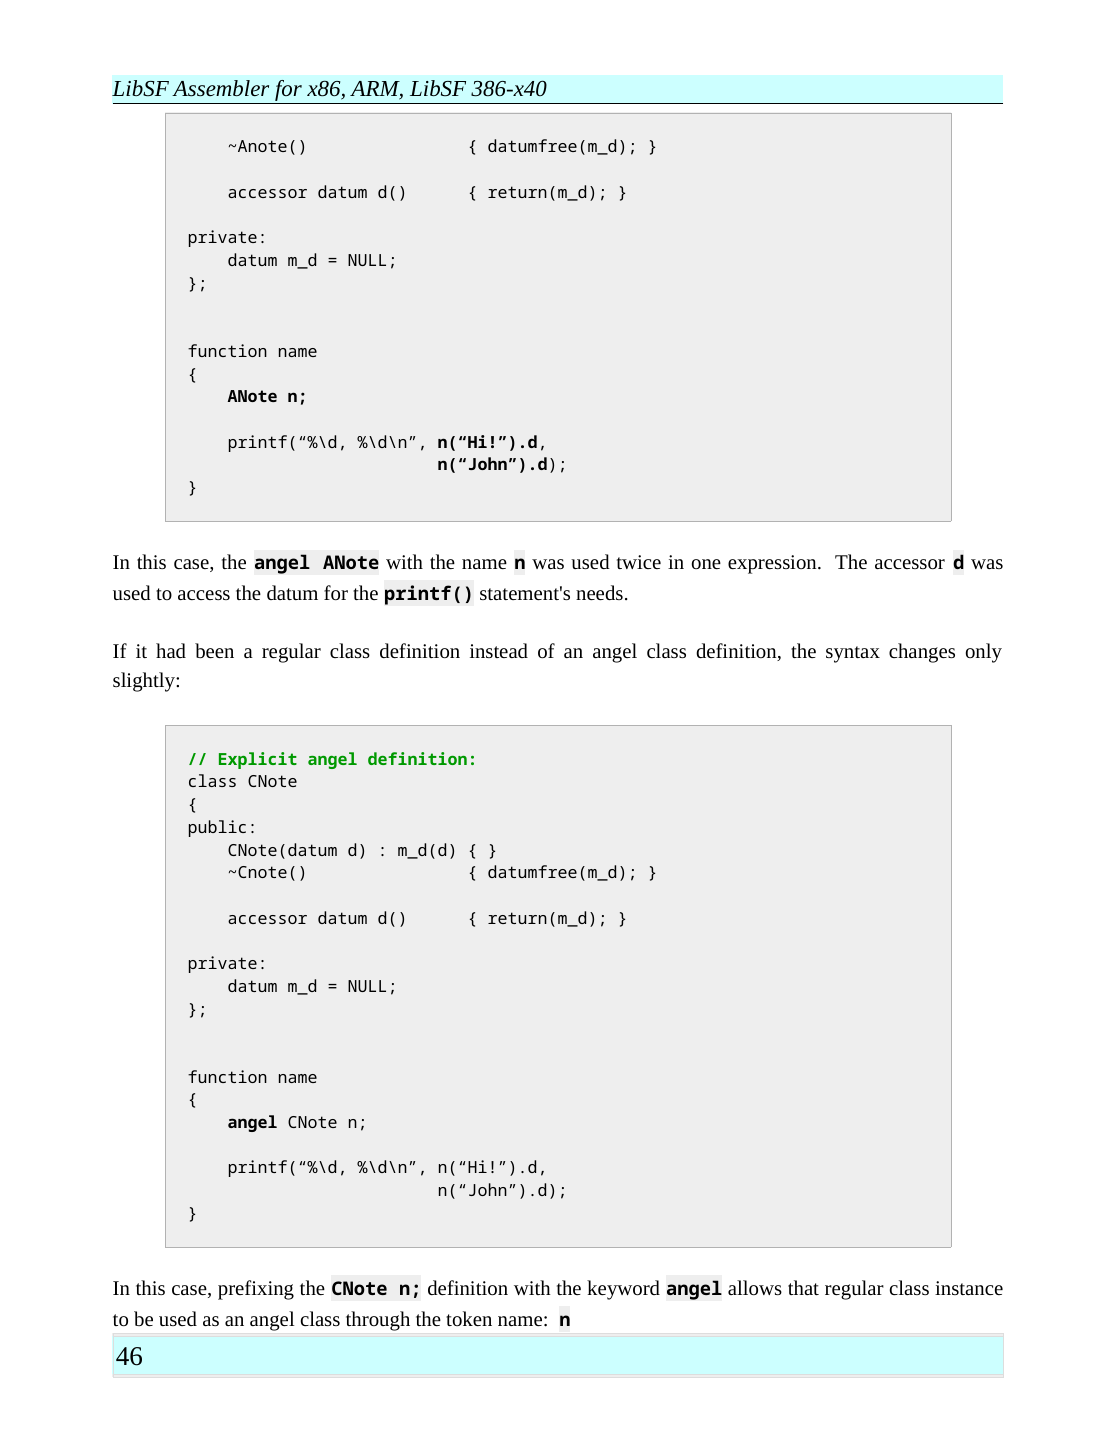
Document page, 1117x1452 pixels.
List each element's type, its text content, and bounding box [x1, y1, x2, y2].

text If it had been a regular class definition instead of an angel class definition, the syntax changes only slightly: [112, 639, 1003, 692]
text ~Anote() { datumfree(m_d); } accessor datum d() { return(m_d); } private: datum m_d = NULL; }; function name { ANote n; printf(“%\d, %\d\n”, n(“Hi!”).d, n(“John”).d); } [166, 114, 951, 521]
text // Explicit angel definition: class CNote { public: CNote(datum d) : m_d(d) { } ~Cnote() { datumfree(m_d); } accessor datum d() { return(m_d); } private: datum m_d = NULL; }; function name { angel CNote n; printf(“%\d, %\d\n”, n(“Hi!”).d, n(“John”).d); } [166, 726, 951, 1247]
text In this case, prefixing the CNote n; definition with the keyword angel allows that regular class instance to be used as an angel class through the token name: n [112, 1275, 1003, 1332]
text In this case, the angel ANote with the name n was used twice in one expression. The accessor d was used to access the datum for the printf() statement's needs. [112, 549, 1003, 606]
